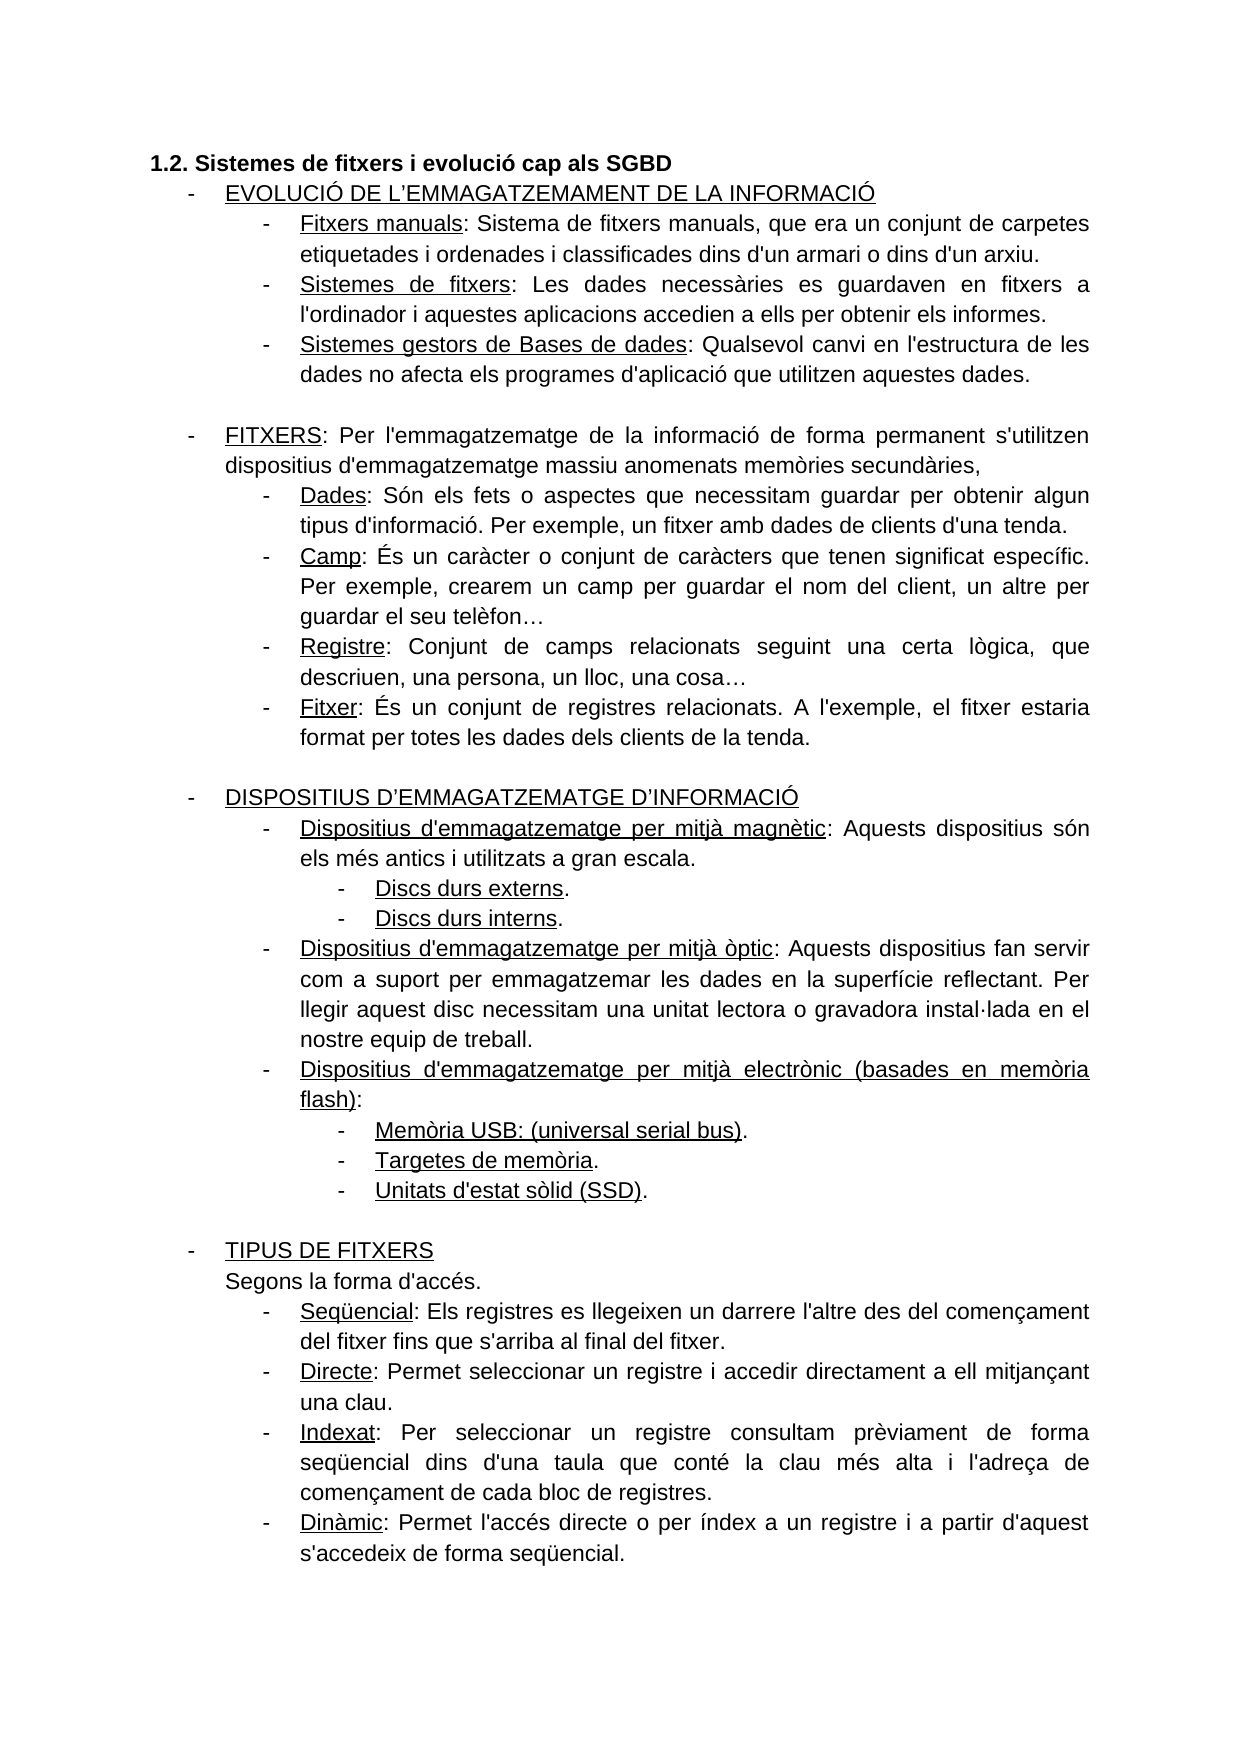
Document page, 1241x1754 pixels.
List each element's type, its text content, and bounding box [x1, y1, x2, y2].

text 1.2. Sistemes de fitxers i evolució cap als SGBD [150, 150, 1090, 176]
text Segons la forma d'accés. [225, 1268, 1090, 1294]
list Sistemes gestors de Bases de dades: Qualsevol canvi en l'estructura de les dades no afecta els programes d'aplicació que utilitzen aquestes dades. [262, 331, 1090, 388]
list Sistemes de fitxers: Les dades necessàries es guardaven en fitxers a l'ordinador i aquestes aplicacions accedien a ells per obtenir els informes. [262, 271, 1090, 327]
list Directe: Permet seleccionar un registre i accedir directament a ell mitjançant una clau. [262, 1358, 1090, 1415]
list Camp: És un caràcter o conjunt de caràcters que tenen significat específic. Per exemple, crearem un camp per guardar el nom del client, un altre per guardar el seu telèfon… [262, 543, 1090, 629]
list Dispositius d'emmagatzematge per mitjà magnètic: Aquests dispositius són els més antics i utilitzats a gran escala. [262, 814, 1090, 871]
list Dades: Són els fets o aspectes que necessitam guardar per obtenir algun tipus d'informació. Per exemple, un fitxer amb dades de clients d'una tenda. [262, 482, 1090, 539]
list FITXERS: Per l'emmagatzematge de la informació de forma permanent s'utilitzen dispositius d'emmagatzematge massiu anomenats memòries secundàries, [187, 422, 1090, 478]
list Discs durs externs. [337, 875, 1090, 901]
list Memòria USB: (universal serial bus). [337, 1117, 1090, 1143]
list EVOLUCIÓ DE L’EMMAGATZEMAMENT DE LA INFORMACIÓ [187, 180, 1090, 207]
list Discs durs interns. [337, 905, 1090, 932]
list Seqüencial: Els registres es llegeixen un darrere l'altre des del començament del fitxer fins que s'arriba al final del fitxer. [262, 1298, 1090, 1354]
list TIPUS DE FITXERS [187, 1237, 1090, 1264]
list Dispositius d'emmagatzematge per mitjà òptic: Aquests dispositius fan servir com a suport per emmagatzemar les dades en la superfície reflectant. Per llegir aquest disc necessitam una unitat lectora o gravadora instal·lada en el nostre equip de treball. [262, 935, 1090, 1052]
list Registre: Conjunt de camps relacionats seguint una certa lògica, que descriuen, una persona, un lloc, una cosa… [262, 633, 1090, 690]
list DISPOSITIUS D’EMMAGATZEMATGE D’INFORMACIÓ [187, 784, 1090, 811]
list Indexat: Per seleccionar un registre consultam prèviament de forma seqüencial dins d'una taula que conté la clau més alta i l'adreça de començament de cada bloc de registres. [262, 1419, 1090, 1506]
list Unitats d'estat sòlid (SSD). [337, 1177, 1090, 1203]
list Targetes de memòria. [337, 1147, 1090, 1173]
list Dinàmic: Permet l'accés directe o per índex a un registre i a partir d'aquest s'accedeix de forma seqüencial. [262, 1509, 1090, 1566]
list Fitxer: És un conjunt de registres relacionats. A l'exemple, el fitxer estaria format per totes les dades dels clients de la tenda. [262, 694, 1090, 750]
list Dispositius d'emmagatzematge per mitjà electrònic (basades en memòria flash): [262, 1056, 1090, 1113]
list Fitxers manuals: Sistema de fitxers manuals, que era un conjunt de carpetes etiquetades i ordenades i classificades dins d'un armari o dins d'un arxiu. [262, 210, 1090, 267]
